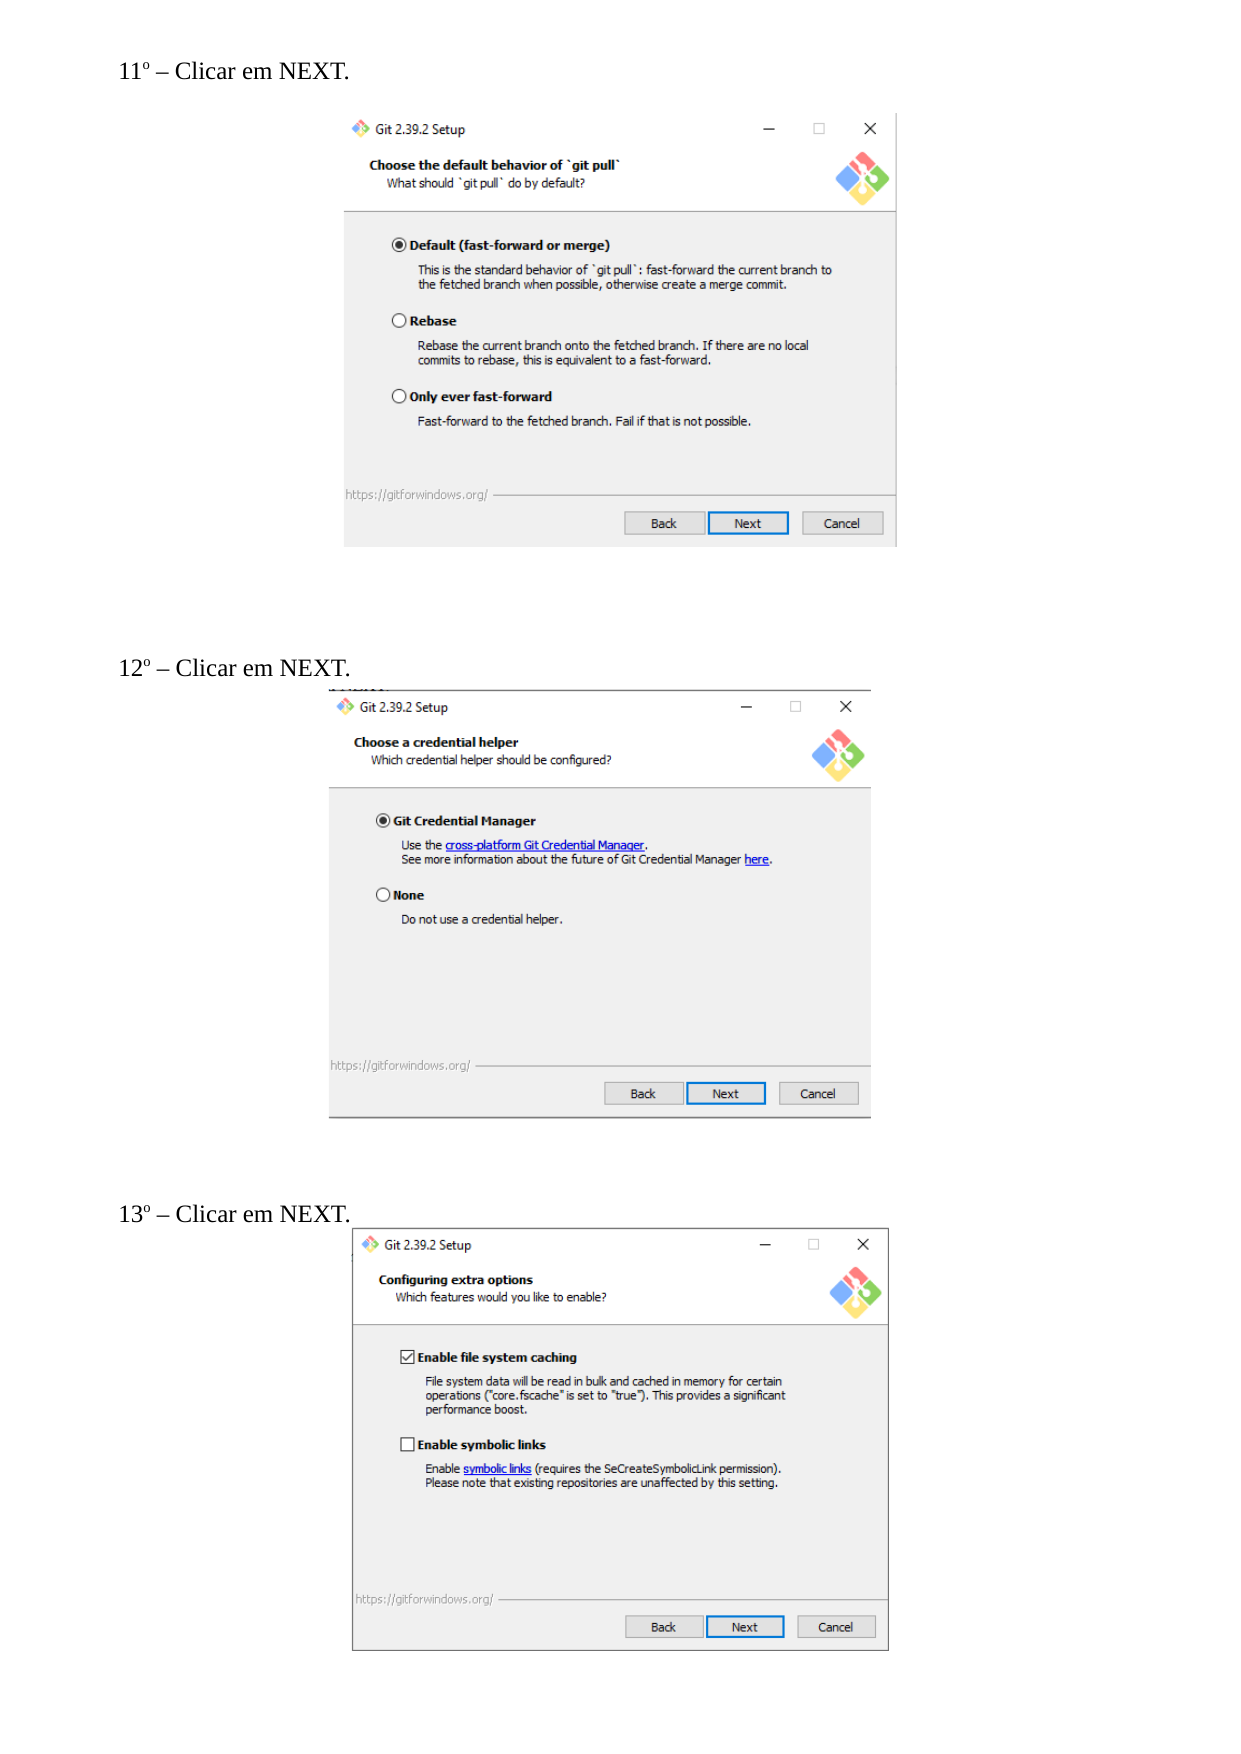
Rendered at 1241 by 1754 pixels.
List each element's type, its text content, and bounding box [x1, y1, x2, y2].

picture [351, 1227, 889, 1651]
text 11o – Clicar em NEXT. [118, 56, 1122, 85]
text 12o – Clicar em NEXT. [118, 653, 1122, 682]
picture [343, 113, 897, 547]
text 13o – Clicar em NEXT. [118, 1199, 1122, 1228]
picture [328, 689, 871, 1119]
